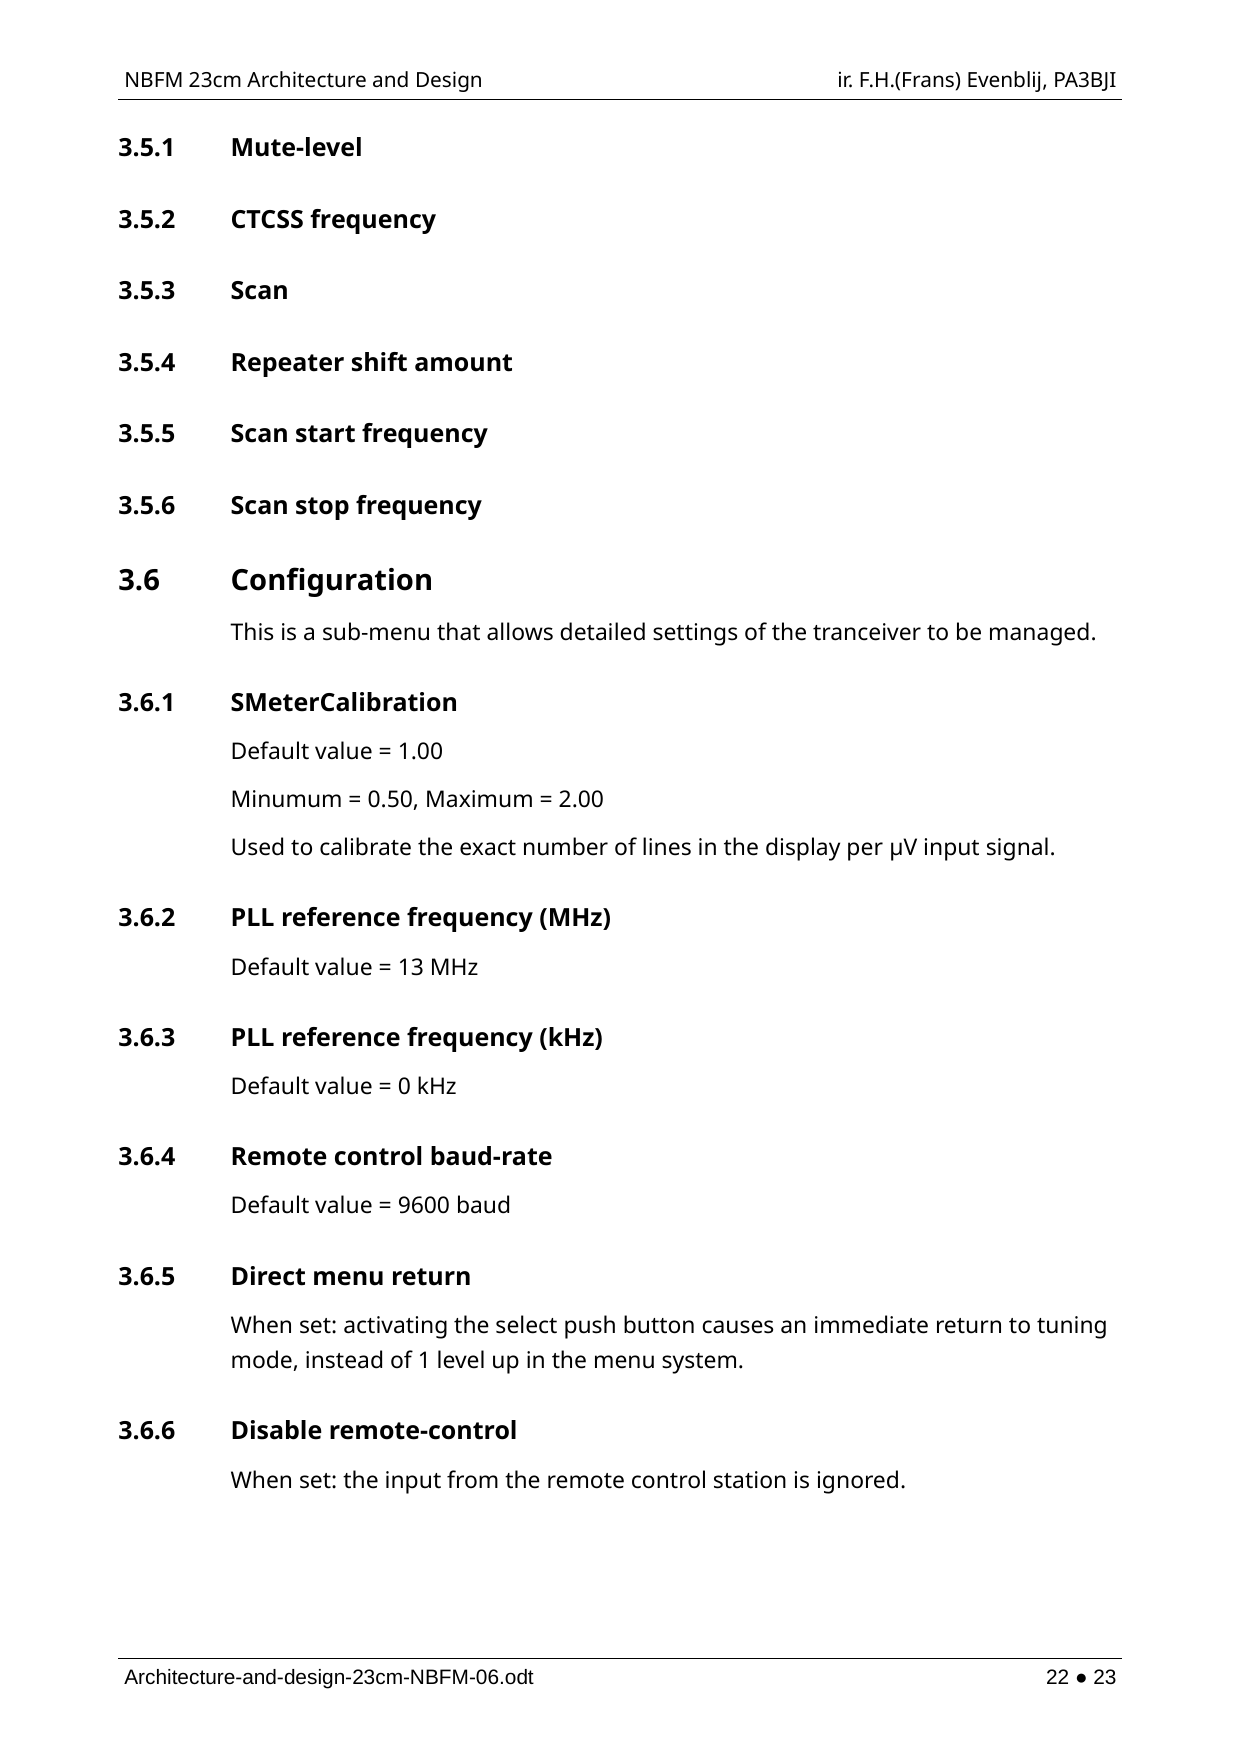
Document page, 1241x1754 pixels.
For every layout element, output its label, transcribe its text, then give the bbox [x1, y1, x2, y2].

text Default value = 0 kHz [230, 1066, 1122, 1101]
text Default value = 9600 baud [230, 1185, 1122, 1221]
list Repeater shift amount [118, 344, 1122, 379]
list SMeterCalibration [118, 684, 1122, 718]
list Disable remote-control [118, 1413, 1122, 1447]
text When set: the input from the remote control station is ignored. [230, 1459, 1122, 1495]
list Scan start frequency [118, 416, 1122, 450]
text This is a sub-menu that allows detailed settings of the tranceiver to be managed. [230, 611, 1122, 647]
list PLL reference frequency (MHz) [118, 900, 1122, 934]
text Minumum = 0.50, Maximum = 2.00 [230, 779, 1122, 814]
list Mute-level [118, 130, 1122, 164]
text Used to calibrate the exact number of lines in the display per μV input signal. [230, 827, 1122, 862]
text When set: activating the select push button causes an immediate return to tuning mode, instead of 1 level up in the menu system. [230, 1305, 1122, 1376]
list Remote control baud-rate [118, 1139, 1122, 1173]
list Configuration [118, 559, 1122, 599]
list Direct menu return [118, 1258, 1122, 1292]
list Scan stop frequency [118, 488, 1122, 522]
list PLL reference frequency (kHz) [118, 1019, 1122, 1053]
list Scan [118, 273, 1122, 307]
text Default value = 1.00 [230, 731, 1122, 766]
text Default value = 13 MHz [230, 946, 1122, 982]
list CTCSS frequency [118, 201, 1122, 236]
